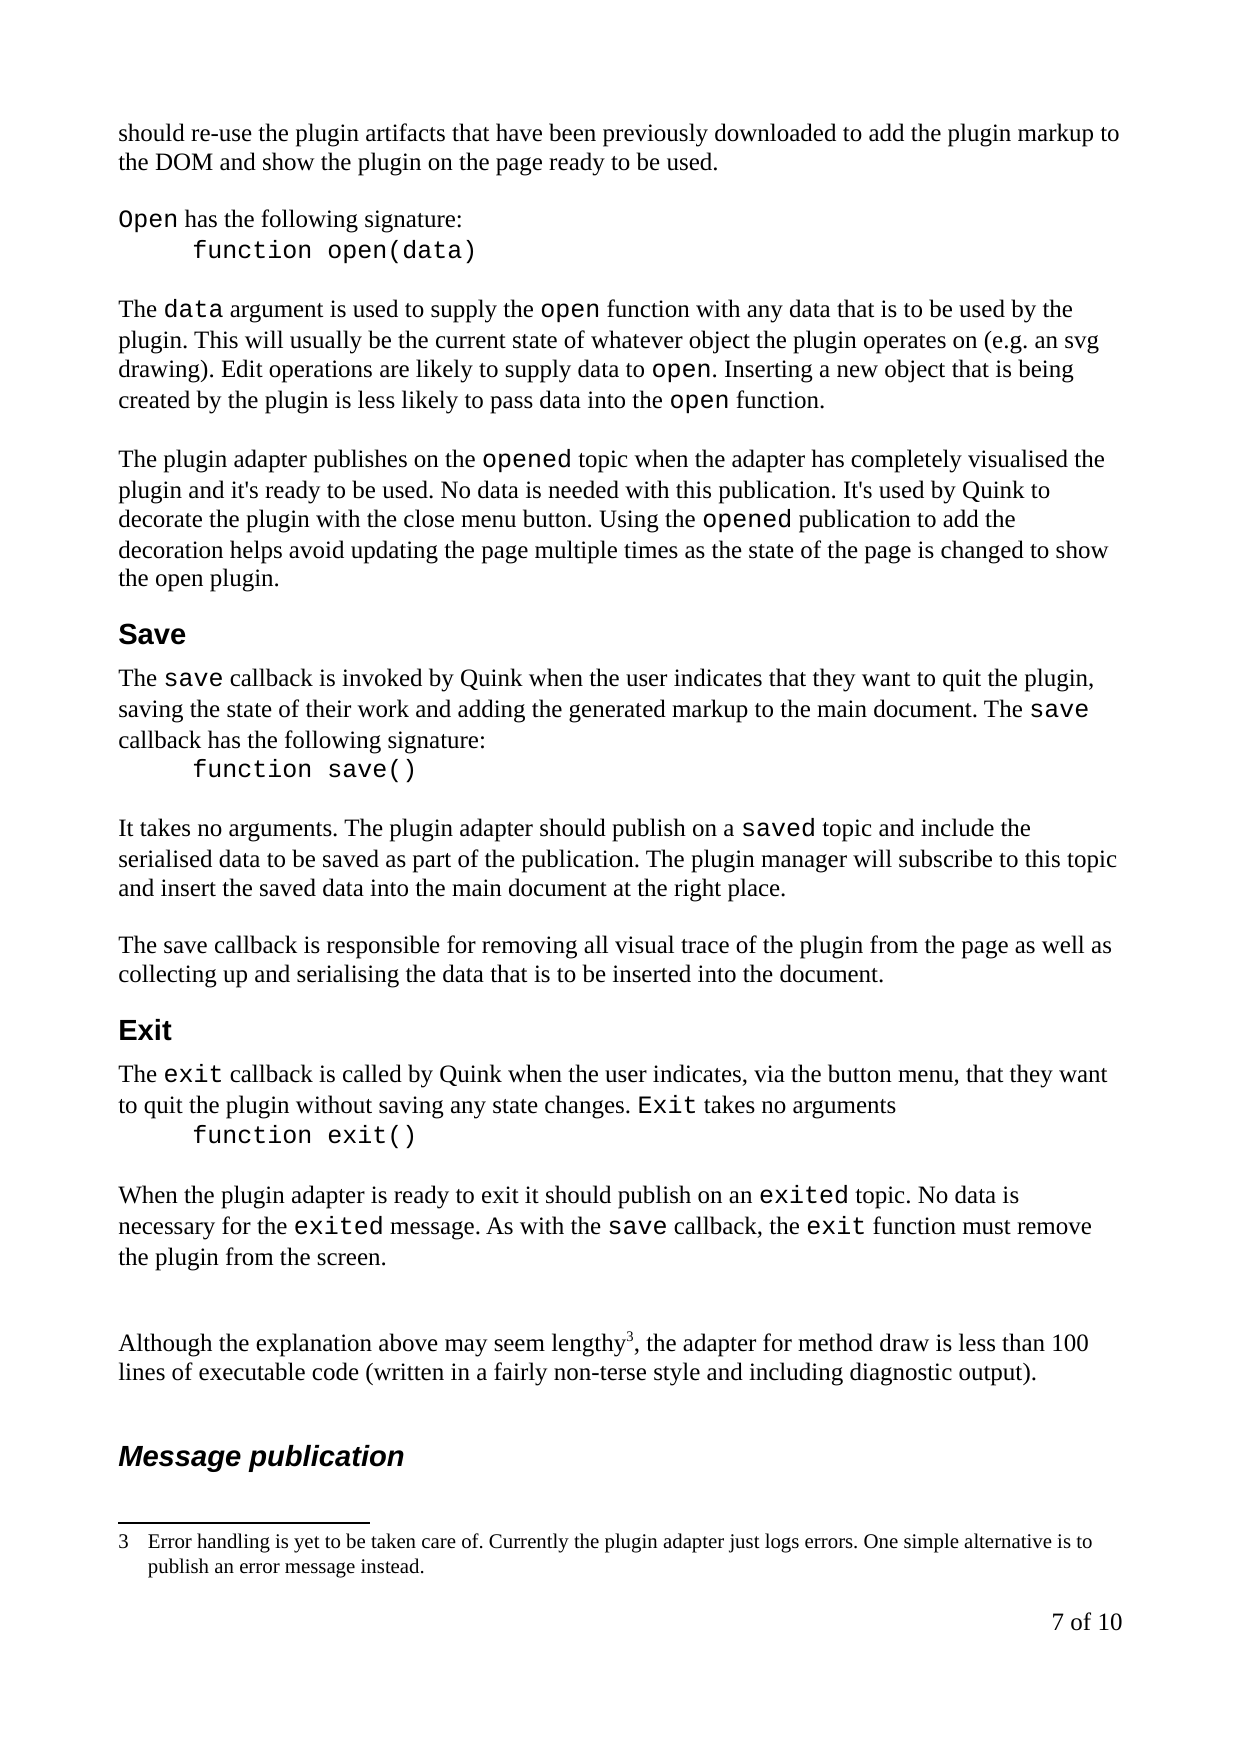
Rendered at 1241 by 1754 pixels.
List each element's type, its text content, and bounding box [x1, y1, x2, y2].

subtitle Message publication [118, 1439, 1122, 1473]
text Open has the following signature: [118, 204, 1122, 235]
text should re-use the plugin artifacts that have been previously downloaded to add the plugin markup to the DOM and show the plugin on the page ready to be used. [118, 118, 1122, 176]
subtitle Exit [118, 1013, 1122, 1046]
text The save callback is invoked by Quink when the user indicates that they want to quit the plugin, saving the state of their work and adding the generated markup to the main document. The save callback has the following signature: [118, 663, 1122, 754]
subtitle Save [118, 617, 1122, 651]
text When the plugin adapter is ready to exit it should publish on an exited topic. No data is necessary for the exited message. As with the save callback, the exit function must remove the plugin from the screen. [118, 1180, 1122, 1271]
text function exit() [118, 1121, 1122, 1151]
text The exit callback is called by Quink when the user indicates, via the button menu, that they want to quit the plugin without saving any state changes. Exit takes no arguments [118, 1059, 1122, 1121]
text function save() [118, 754, 1122, 784]
text The plugin adapter publishes on the opened topic when the adapter has completely visualised the plugin and it's ready to be used. No data is needed with this publication. It's used by Quink to decorate the plugin with the close menu button. Using the opened publication to add the decoration helps avoid updating the page multiple times as the state of the page is changed to show the open plugin. [118, 444, 1122, 592]
text The data argument is used to supply the open function with any data that is to be used by the plugin. This will usually be the current state of whatever object the plugin operates on (e.g. an svg drawing). Edit operations are likely to supply data to open. Inserting a new object that is being created by the plugin is less likely to pass data into the open function. [118, 294, 1122, 416]
text function open(data) [118, 235, 1122, 266]
text Error handling is yet to be taken care of. Currently the plugin adapter just logs errors. One simple alternative is to publish an error message instead. [118, 1529, 1122, 1578]
text The save callback is responsible for removing all visual trace of the plugin from the page as well as collecting up and serialising the data that is to be inserted into the document. [118, 930, 1122, 988]
text Although the explanation above may seem lengthy, the adapter for method draw is less than 100 lines of executable code (written in a fairly non-terse style and including diagnostic output). [118, 1328, 1122, 1386]
text It takes no arguments. The plugin adapter should publish on a saved topic and include the serialised data to be saved as part of the publication. The plugin manager will subscribe to this topic and insert the saved data into the main document at the right place. [118, 813, 1122, 902]
